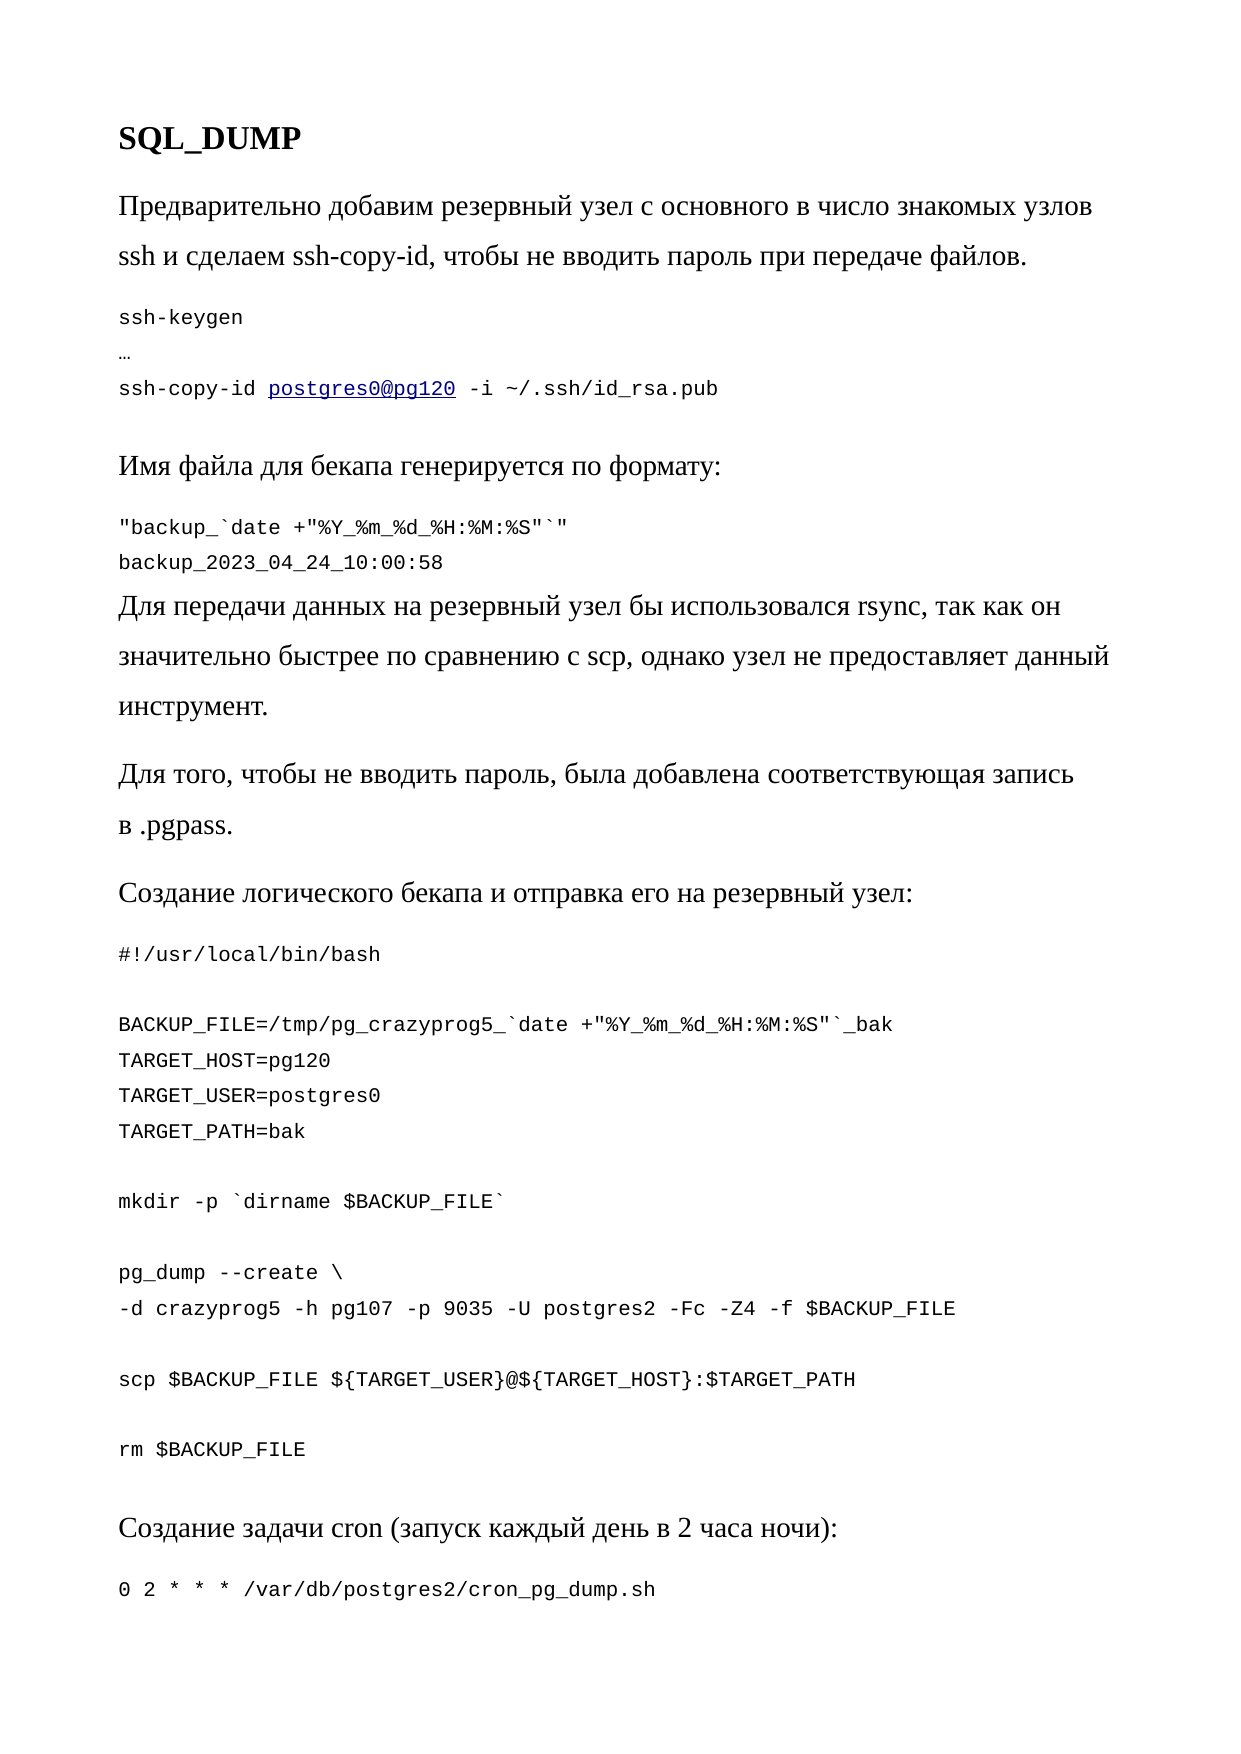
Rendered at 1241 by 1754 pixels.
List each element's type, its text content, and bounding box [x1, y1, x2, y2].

text "backup_`date +"%Y_%m_%d_%H:%M:%S"`" [118, 517, 1122, 540]
text backup_2023_04_24_10:00:58 [118, 552, 1122, 576]
text Создание логического бекапа и отправка его на резервный узел: [118, 875, 1122, 909]
text Предварительно добавим резервный узел с основного в число знакомых узлов ssh и сделаем ssh-copy-id, чтобы не вводить пароль при передаче файлов. [118, 188, 1122, 272]
text Для того, чтобы не вводить пароль, была добавлена соответствующая запись в .pgpass. [118, 757, 1122, 840]
text TARGET_USER=postgres0 [118, 1085, 1122, 1109]
text pg_dump --create \ [118, 1262, 1122, 1286]
text Для передачи данных на резервный узел бы использовался rsync, так как он значительно быстрее по сравнению с scp, однако узел не предоставляет данный инструмент. [118, 588, 1122, 722]
text mkdir -p `dirname $BACKUP_FILE` [118, 1191, 1122, 1215]
text TARGET_PATH=bak [118, 1121, 1122, 1144]
text ssh-keygen [118, 307, 1122, 330]
text rm $BACKUP_FILE [118, 1439, 1122, 1463]
text Создание задачи cron (запуск каждый день в 2 часа ночи): [118, 1510, 1122, 1544]
text #!/usr/local/bin/bash [118, 943, 1122, 967]
text … [118, 342, 1122, 366]
text 0 2 * * * /var/db/postgres2/cron_pg_dump.sh [118, 1578, 1122, 1602]
text TARGET_HOST=pg120 [118, 1050, 1122, 1073]
subtitle SQL_DUMP [118, 118, 1122, 156]
text -d crazyprog5 -h pg107 -p 9035 -U postgres2 -Fc -Z4 -f $BACKUP_FILE [118, 1298, 1122, 1321]
text Имя файла для бекапа генерируется по формату: [118, 448, 1122, 482]
text scp $BACKUP_FILE ${TARGET_USER}@${TARGET_HOST}:$TARGET_PATH [118, 1368, 1122, 1392]
text ssh-copy-id postgres0@pg120 -i ~/.ssh/id_rsa.pub [118, 378, 1122, 401]
text BACKUP_FILE=/tmp/pg_crazyprog5_`date +"%Y_%m_%d_%H:%M:%S"`_bak [118, 1014, 1122, 1038]
